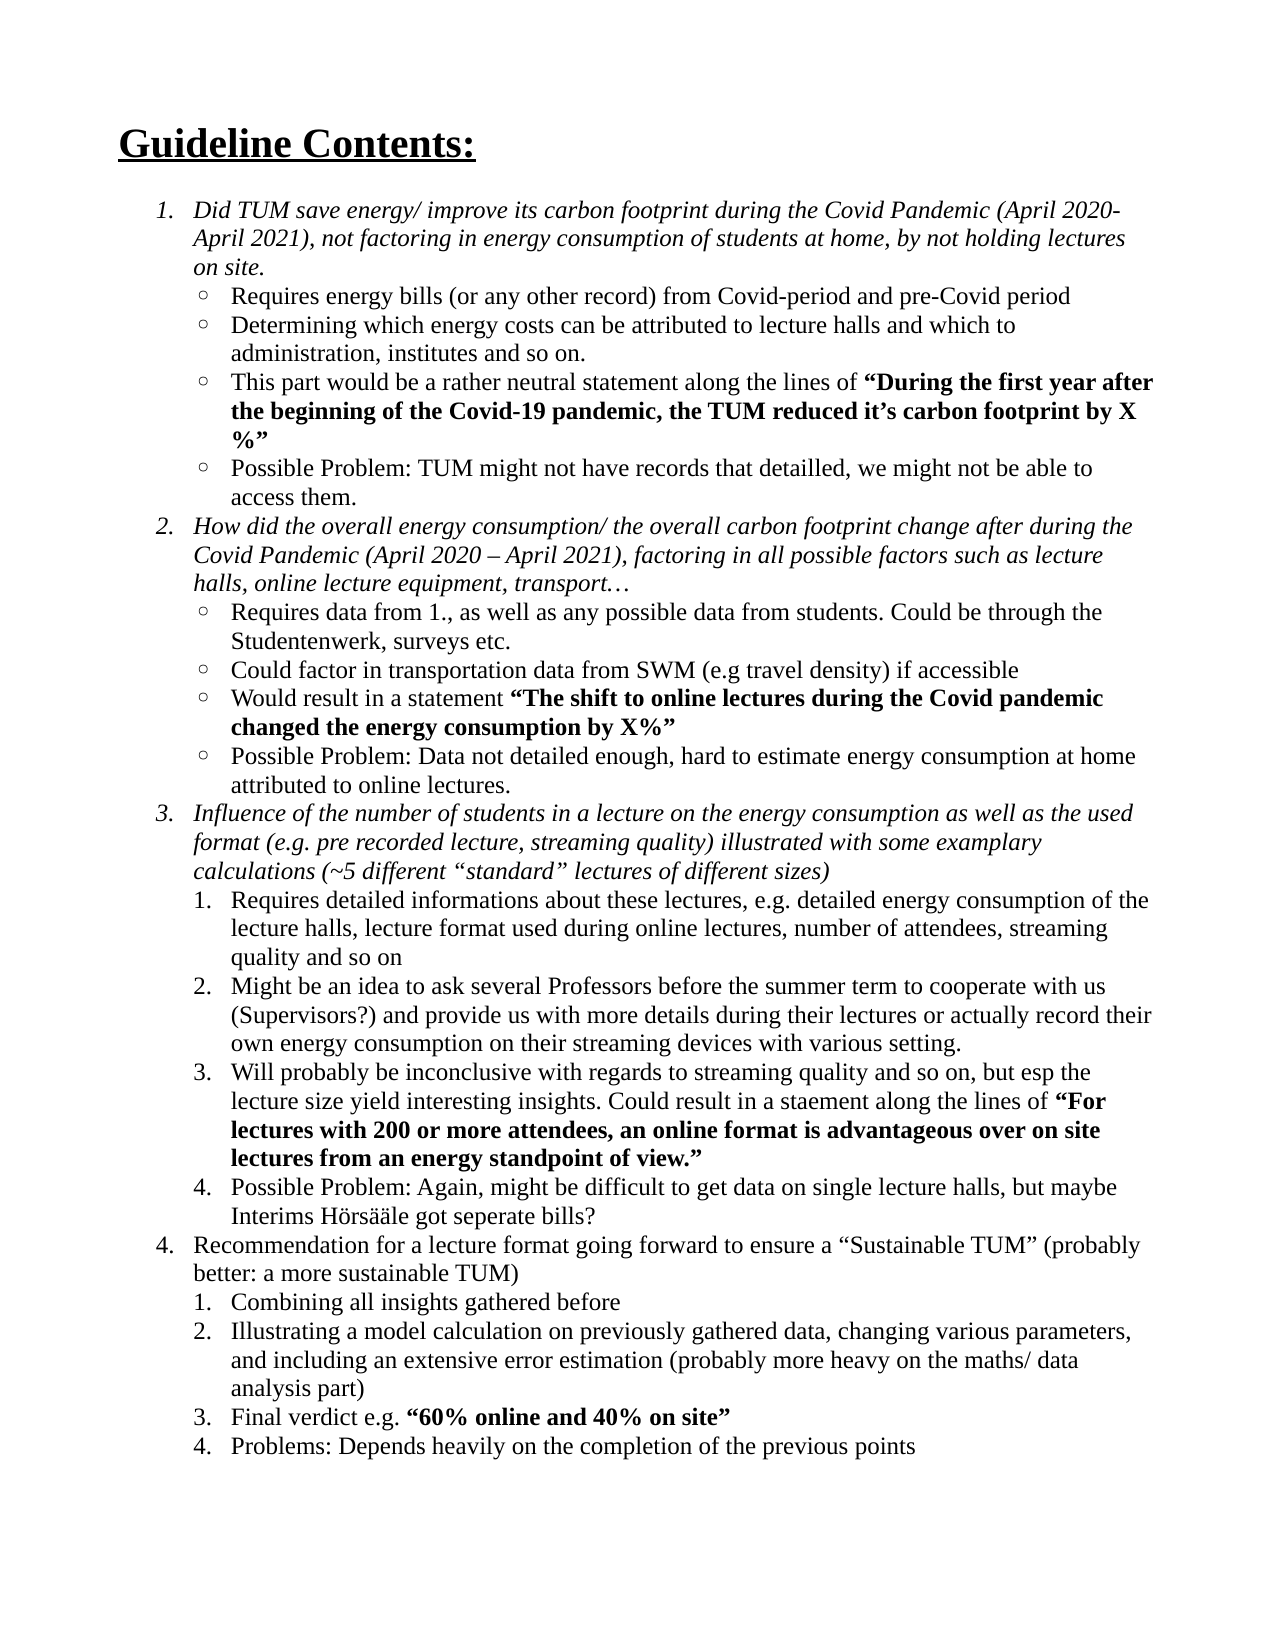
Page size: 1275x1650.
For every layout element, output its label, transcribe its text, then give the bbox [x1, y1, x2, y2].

list Possible Problem: Data not detailed enough, hard to estimate energy consumption at home attributed to online lectures. [193, 741, 1157, 798]
list Recommendation for a lecture format going forward to ensure a “Sustainable TUM” (probably better: a more sustainable TUM) [156, 1230, 1157, 1287]
list Might be an idea to ask several Professors before the summer term to cooperate with us (Supervisors?) and provide us with more details during their lectures or actually record their own energy consumption on their streaming devices with various setting. [193, 971, 1157, 1057]
list Combining all insights gathered before [193, 1287, 1157, 1316]
list Requires data from 1., as well as any possible data from students. Could be through the Studentenwerk, surveys etc. [193, 597, 1157, 655]
list Possible Problem: TUM might not have records that detailled, we might not be able to access them. [193, 453, 1157, 511]
list Influence of the number of students in a lecture on the energy consumption as well as the used format (e.g. pre recorded lecture, streaming quality) illustrated with some examplary calculations (~5 different “standard” lectures of different sizes) [156, 798, 1157, 885]
list Would result in a statement “The shift to online lectures during the Covid pandemic changed the energy consumption by X%” [193, 683, 1157, 741]
text Guideline Contents: [118, 118, 1157, 166]
list Requires detailed informations about these lectures, e.g. detailed energy consumption of the lecture halls, lecture format used during online lectures, number of attendees, streaming quality and so on [193, 885, 1157, 971]
list Possible Problem: Again, might be difficult to get data on single lecture halls, but maybe Interims Hörsääle got seperate bills? [193, 1172, 1157, 1230]
list Illustrating a model calculation on previously gathered data, changing various parameters, and including an extensive error estimation (probably more heavy on the maths/ data analysis part) [193, 1316, 1157, 1402]
list Problems: Depends heavily on the completion of the previous points [193, 1431, 1157, 1460]
list This part would be a rather neutral statement along the lines of “During the first year after the beginning of the Covid-19 pandemic, the TUM reduced it’s carbon footprint by X%” [193, 367, 1157, 453]
list Final verdict e.g. “60% online and 40% on site” [193, 1402, 1157, 1431]
list How did the overall energy consumption/ the overall carbon footprint change after during the Covid Pandemic (April 2020 – April 2021), factoring in all possible factors such as lecture halls, online lecture equipment, transport… [156, 511, 1157, 597]
list Did TUM save energy/ improve its carbon footprint during the Covid Pandemic (April 2020-April 2021), not factoring in energy consumption of students at home, by not holding lectures on site. [156, 195, 1157, 281]
list Will probably be inconclusive with regards to streaming quality and so on, but esp the lecture size yield interesting insights. Could result in a staement along the lines of “For lectures with 200 or more attendees, an online format is advantageous over on site lectures from an energy standpoint of view.” [193, 1057, 1157, 1172]
list Requires energy bills (or any other record) from Covid-period and pre-Covid period [193, 281, 1157, 310]
list Could factor in transportation data from SWM (e.g travel density) if accessible [193, 655, 1157, 683]
list Determining which energy costs can be attributed to lecture halls and which to administration, institutes and so on. [193, 310, 1157, 367]
